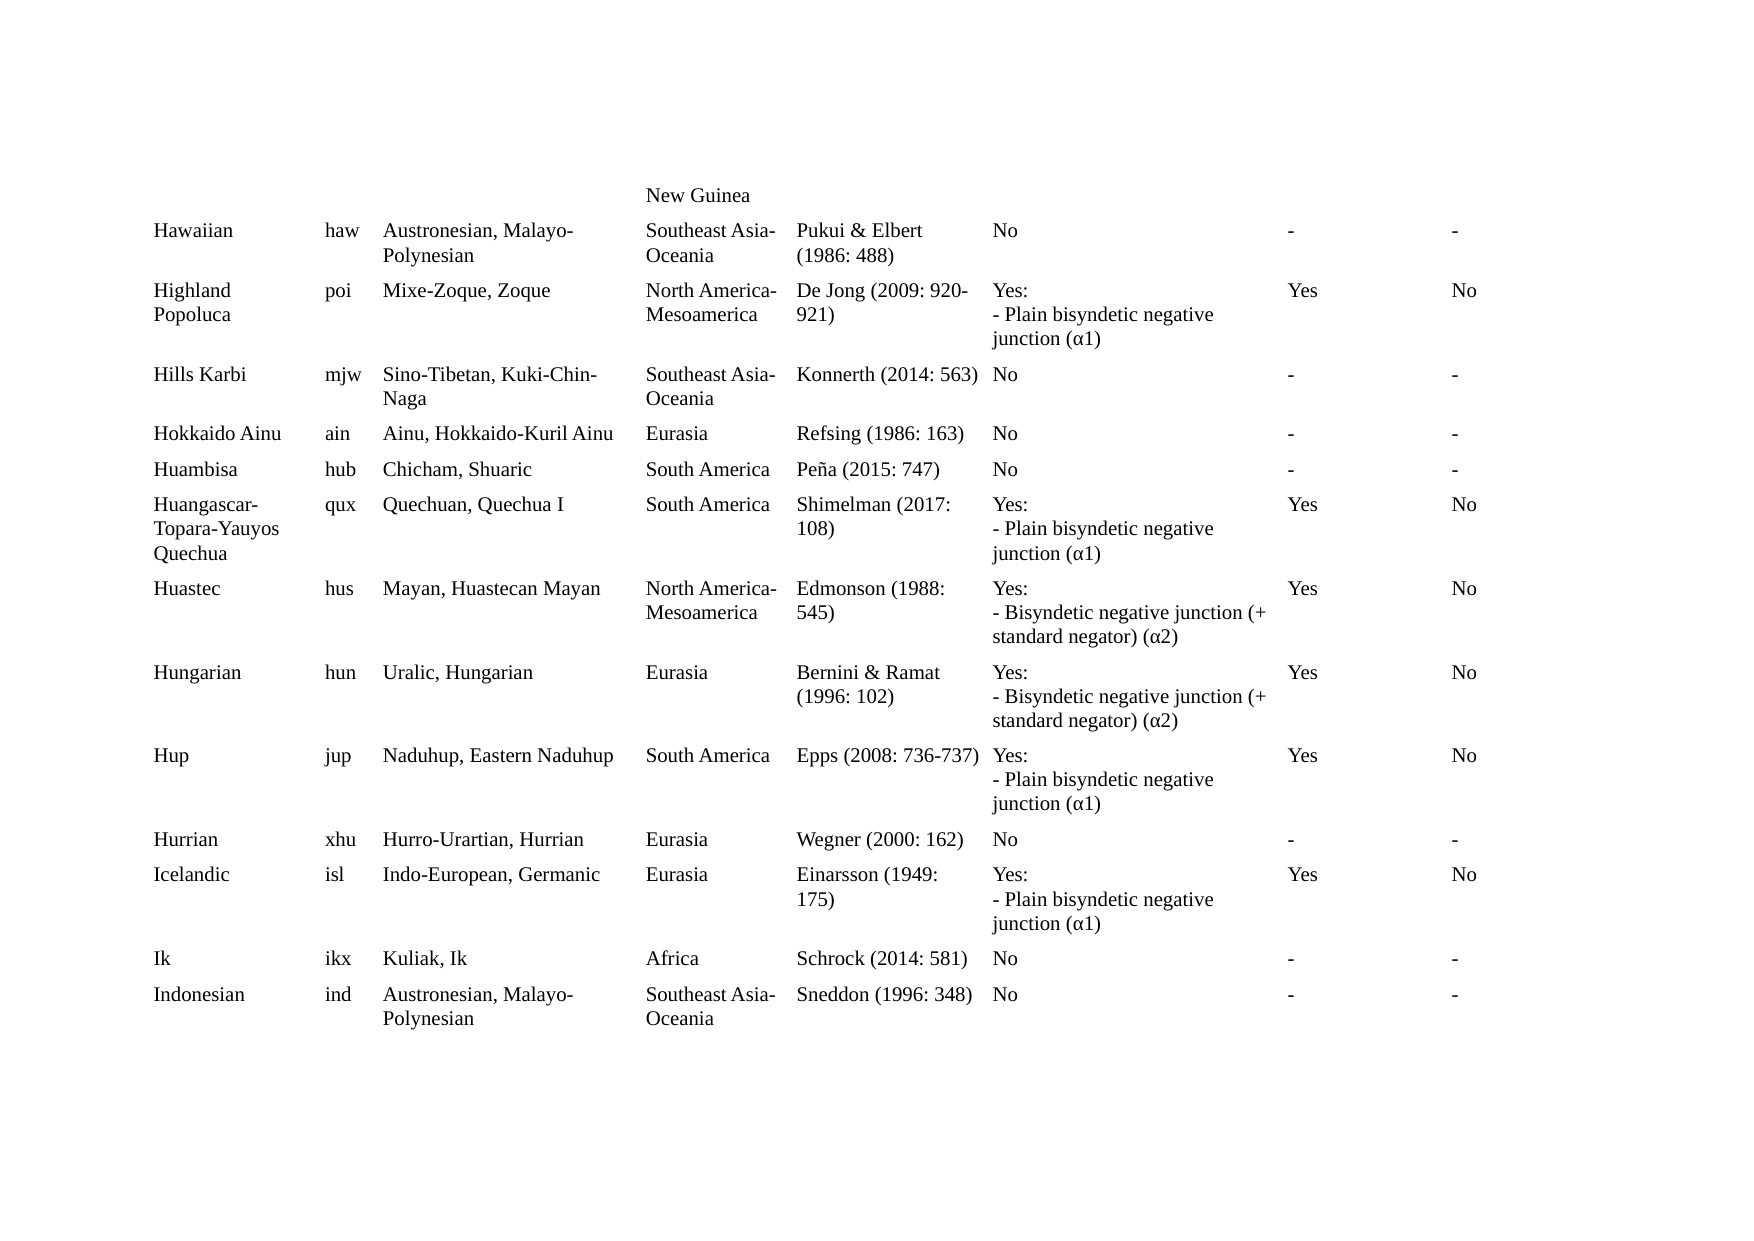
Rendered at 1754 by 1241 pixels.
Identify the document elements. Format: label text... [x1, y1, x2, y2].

table_cell - [1282, 416, 1446, 451]
table_cell Hills Karbi [148, 356, 319, 416]
table_cell hus [319, 570, 377, 654]
table_cell jup [319, 738, 377, 821]
table_cell Yes: - Bisyndetic negative junction (+ standard negator) (α2) [986, 570, 1282, 654]
table_cell South America [640, 487, 791, 570]
table_cell ind [319, 976, 377, 1035]
table_cell Yes: - Plain bisyndetic negative junction (α1) [986, 738, 1282, 821]
table_cell Hurro-Urartian, Hurrian [377, 821, 640, 857]
table_cell hun [319, 654, 377, 737]
table_cell No [1446, 654, 1606, 737]
table_cell - [1282, 451, 1446, 487]
table_cell - [1446, 976, 1606, 1035]
table_cell De Jong (2009: 920-921) [791, 272, 986, 356]
table_cell No [986, 821, 1282, 857]
table_cell No [986, 213, 1282, 272]
table_cell - [1446, 177, 1606, 213]
table_cell Quechuan, Quechua I [377, 487, 640, 570]
table_cell Sino-Tibetan, Kuki-Chin-Naga [377, 356, 640, 416]
table_cell Epps (2008: 736-737) [791, 738, 986, 821]
table_cell Eurasia [640, 857, 791, 940]
table_cell South America [640, 451, 791, 487]
table_cell Mayan, Huastecan Mayan [377, 570, 640, 654]
table_cell Southeast Asia-Oceania [640, 976, 791, 1035]
table_cell Konnerth (2014: 563) [791, 356, 986, 416]
table_cell Uralic, Hungarian [377, 654, 640, 737]
table_cell Shimelman (2017: 108) [791, 487, 986, 570]
table_cell - [1446, 213, 1606, 272]
table_cell ikx [319, 940, 377, 976]
table_cell hub [319, 451, 377, 487]
table_cell Hurrian [148, 821, 319, 857]
table_cell No [1446, 272, 1606, 356]
table_cell - [1282, 213, 1446, 272]
table_cell Yes [1282, 487, 1446, 570]
table_cell Yes: - Plain bisyndetic negative junction (α1) [986, 272, 1282, 356]
table_cell Southeast Asia-Oceania [640, 356, 791, 416]
table_cell [319, 177, 377, 213]
table_cell Austronesian, Malayo-Polynesian [377, 976, 640, 1035]
table_cell [986, 177, 1282, 213]
table_cell New Guinea [640, 177, 791, 213]
table_cell qux [319, 487, 377, 570]
table_cell poi [319, 272, 377, 356]
table_cell No [986, 940, 1282, 976]
table_cell ain [319, 416, 377, 451]
table_cell [148, 177, 319, 213]
table_cell No [986, 356, 1282, 416]
table_cell Highland Popoluca [148, 272, 319, 356]
table_cell Icelandic [148, 857, 319, 940]
table_cell haw [319, 213, 377, 272]
table_cell - [1446, 416, 1606, 451]
table_cell [377, 177, 640, 213]
table_cell Southeast Asia-Oceania [640, 213, 791, 272]
table_cell - [1446, 821, 1606, 857]
table_cell Edmonson (1988: 545) [791, 570, 986, 654]
table_cell - [1282, 821, 1446, 857]
table_cell South America [640, 738, 791, 821]
table_cell No [986, 416, 1282, 451]
table_cell Yes: - Plain bisyndetic negative junction (α1) [986, 857, 1282, 940]
table_cell Africa [640, 940, 791, 976]
table_cell Sneddon (1996: 348) [791, 976, 986, 1035]
table_cell xhu [319, 821, 377, 857]
table_cell No [1446, 738, 1606, 821]
table_cell Ainu, Hokkaido-Kuril Ainu [377, 416, 640, 451]
table_cell - [1282, 940, 1446, 976]
table_cell Austronesian, Malayo-Polynesian [377, 213, 640, 272]
table_cell Naduhup, Eastern Naduhup [377, 738, 640, 821]
table_cell North America-Mesoamerica [640, 272, 791, 356]
table_cell Yes: - Plain bisyndetic negative junction (α1) [986, 487, 1282, 570]
table_cell Yes: - Bisyndetic negative junction (+ standard negator) (α2) [986, 654, 1282, 737]
table_cell Einarsson (1949: 175) [791, 857, 986, 940]
table_cell Refsing (1986: 163) [791, 416, 986, 451]
table_cell Eurasia [640, 654, 791, 737]
table_cell Pukui & Elbert (1986: 488) [791, 213, 986, 272]
table_cell Yes [1282, 654, 1446, 737]
table_cell - [1446, 451, 1606, 487]
table_cell - [1282, 976, 1446, 1035]
table_cell No [1446, 857, 1606, 940]
table_cell Schrock (2014: 581) [791, 940, 986, 976]
table_cell Kuliak, Ik [377, 940, 640, 976]
table_cell Yes [1282, 738, 1446, 821]
table_cell Hup [148, 738, 319, 821]
table_cell Huastec [148, 570, 319, 654]
table_cell - [1282, 356, 1446, 416]
table_cell Huangascar-Topara-Yauyos Quechua [148, 487, 319, 570]
table_cell No [986, 976, 1282, 1035]
table_cell Mixe-Zoque, Zoque [377, 272, 640, 356]
table_cell Hawaiian [148, 213, 319, 272]
table_cell Yes [1282, 570, 1446, 654]
table_cell Eurasia [640, 416, 791, 451]
table_cell mjw [319, 356, 377, 416]
table_cell Peña (2015: 747) [791, 451, 986, 487]
table_cell No [1446, 570, 1606, 654]
table_cell Wegner (2000: 162) [791, 821, 986, 857]
table_cell Ik [148, 940, 319, 976]
table_cell Huambisa [148, 451, 319, 487]
table_cell Yes [1282, 857, 1446, 940]
table_cell Indo-European, Germanic [377, 857, 640, 940]
table_cell Bernini & Ramat (1996: 102) [791, 654, 986, 737]
table_cell North America-Mesoamerica [640, 570, 791, 654]
table_cell - [1446, 356, 1606, 416]
table_cell - [1282, 177, 1446, 213]
table_cell isl [319, 857, 377, 940]
table_cell No [1446, 487, 1606, 570]
table_cell Eurasia [640, 821, 791, 857]
table_cell Indonesian [148, 976, 319, 1035]
table_cell [791, 177, 986, 213]
table_cell No [986, 451, 1282, 487]
table_cell - [1446, 940, 1606, 976]
table_cell Chicham, Shuaric [377, 451, 640, 487]
table_cell Yes [1282, 272, 1446, 356]
table_cell Hungarian [148, 654, 319, 737]
table_cell Hokkaido Ainu [148, 416, 319, 451]
